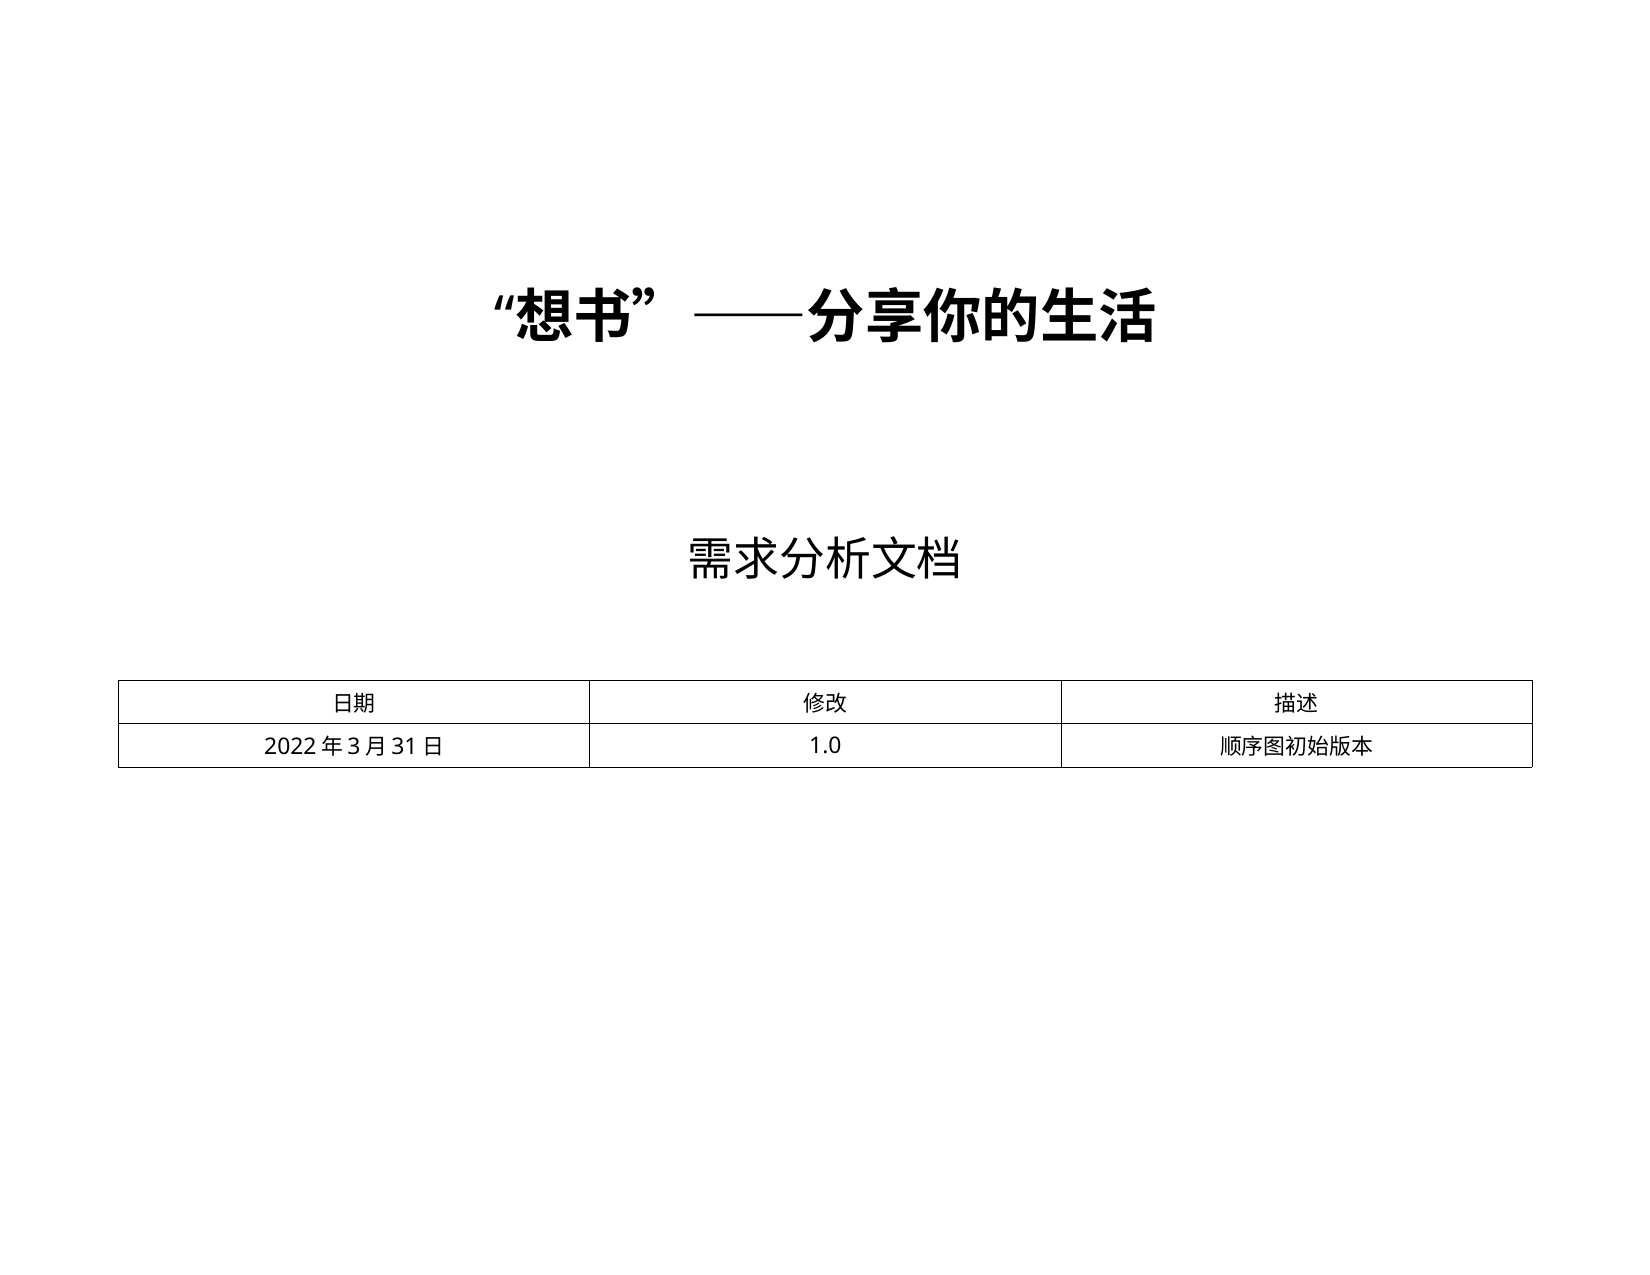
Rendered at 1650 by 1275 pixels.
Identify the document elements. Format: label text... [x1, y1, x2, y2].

table_header 日期 [119, 681, 589, 723]
table_cell 1.0 [590, 724, 1061, 767]
table_cell 2022年3月31日 [119, 724, 589, 767]
subtitle 需求分析文档 [118, 522, 1532, 588]
table_header 描述 [1062, 681, 1532, 723]
title “想书”——分享你的生活 [118, 270, 1532, 355]
table_cell 顺序图初始版本 [1062, 724, 1532, 767]
table_header 修改 [590, 681, 1061, 723]
